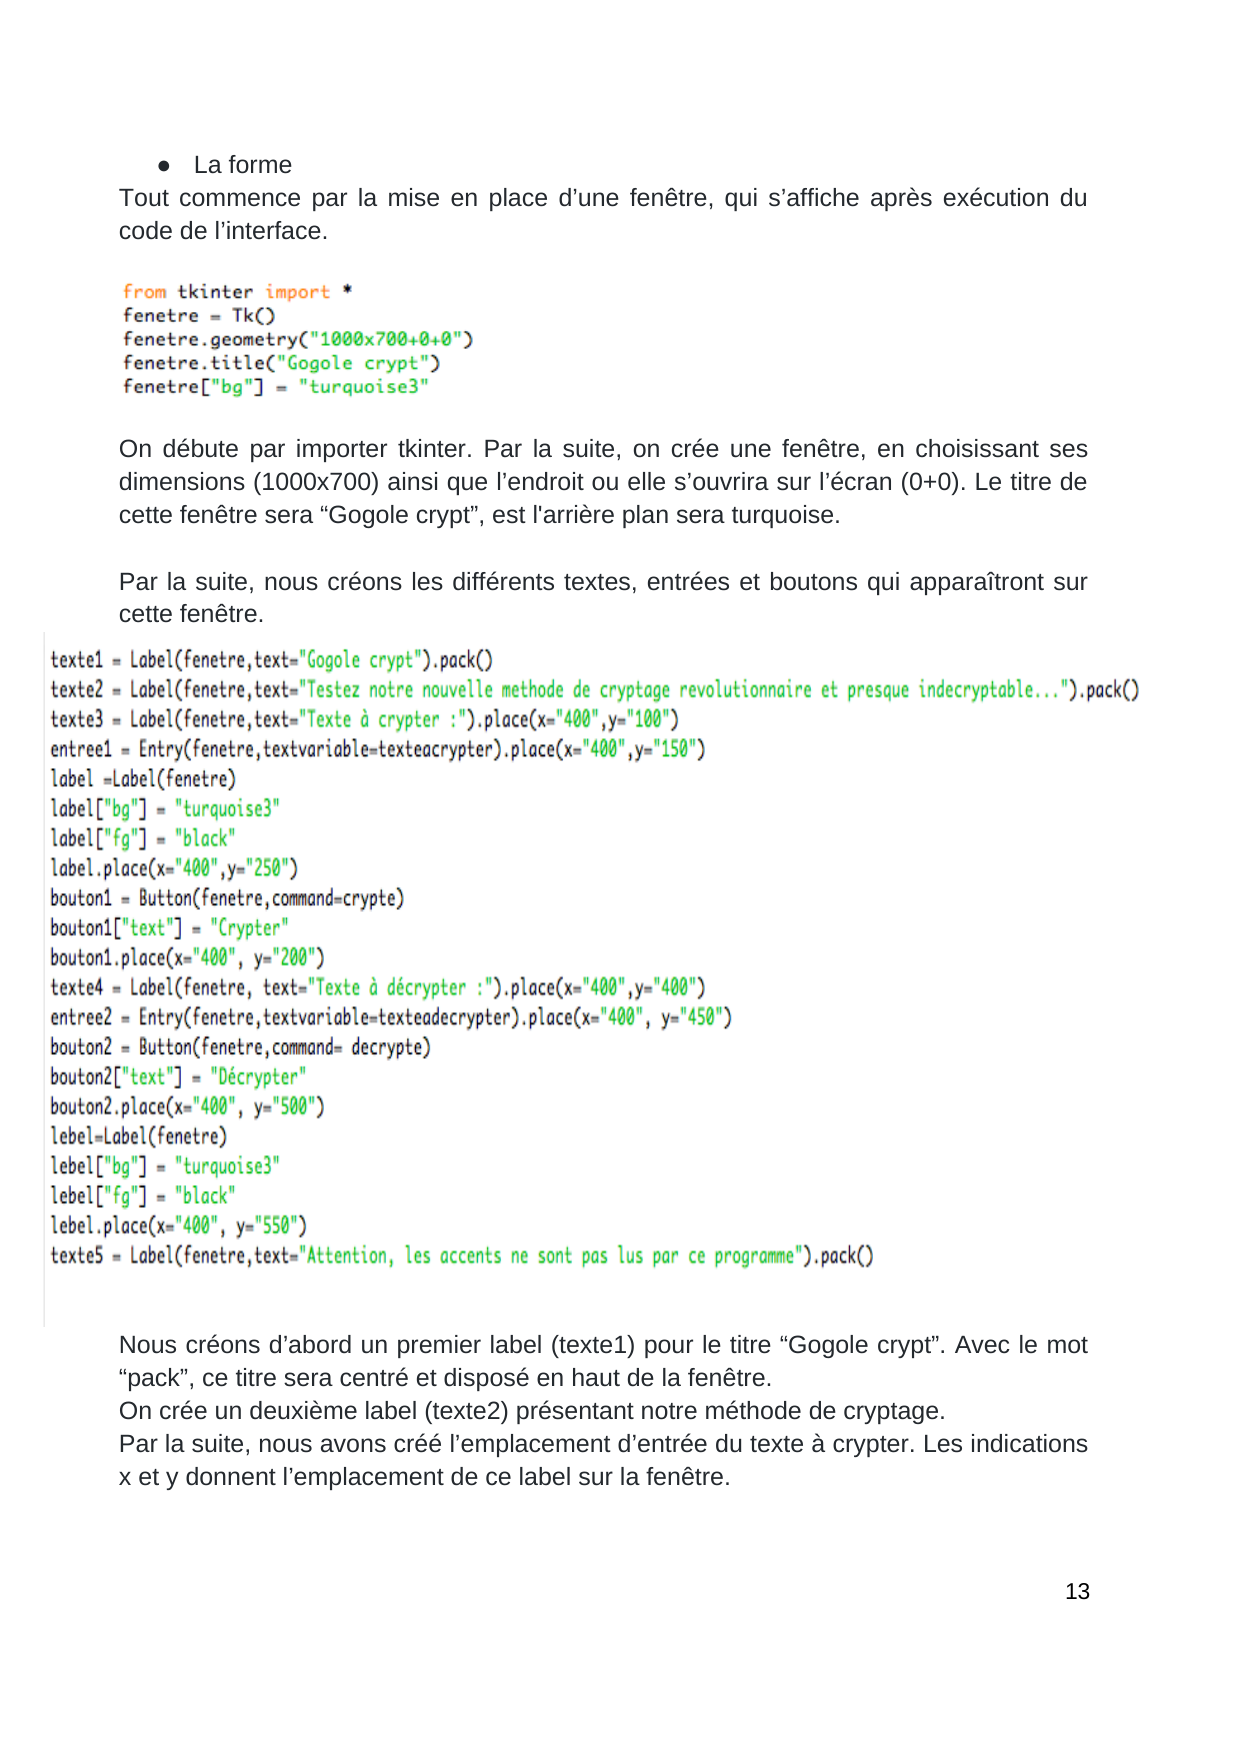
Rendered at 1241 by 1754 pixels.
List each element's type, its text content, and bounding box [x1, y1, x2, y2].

text Par la suite, nous avons créé l’emplacement d’entrée du texte à crypter. Les indications x et y donnent l’emplacement de ce label sur la fenêtre. [119, 1429, 1090, 1491]
text Par la suite, nous créons les différents textes, entrées et boutons qui apparaîtront sur cette fenêtre. [119, 566, 1090, 628]
picture [118, 282, 501, 431]
list La forme [156, 150, 1090, 179]
text Nous créons d’abord un premier label (texte1) pour le titre “Gogole crypt”. Avec le mot “pack”, ce titre sera centré et disposé en haut de la fenêtre. [119, 1330, 1090, 1392]
text Tout commence par la mise en place d’une fenêtre, qui s’affiche après exécution du code de l’interface. [119, 183, 1090, 245]
text On crée un deuxième label (texte2) présentant notre méthode de cryptage. [119, 1396, 1090, 1425]
picture [43, 632, 1164, 1327]
text On débute par importer tkinter. Par la suite, on crée une fenêtre, en choisissant ses dimensions (1000x700) ainsi que l’endroit ou elle s’ouvrira sur l’écran (0+0). Le titre de cette fenêtre sera “Gogole crypt”, est l'arrière plan sera turquoise. [119, 434, 1090, 529]
